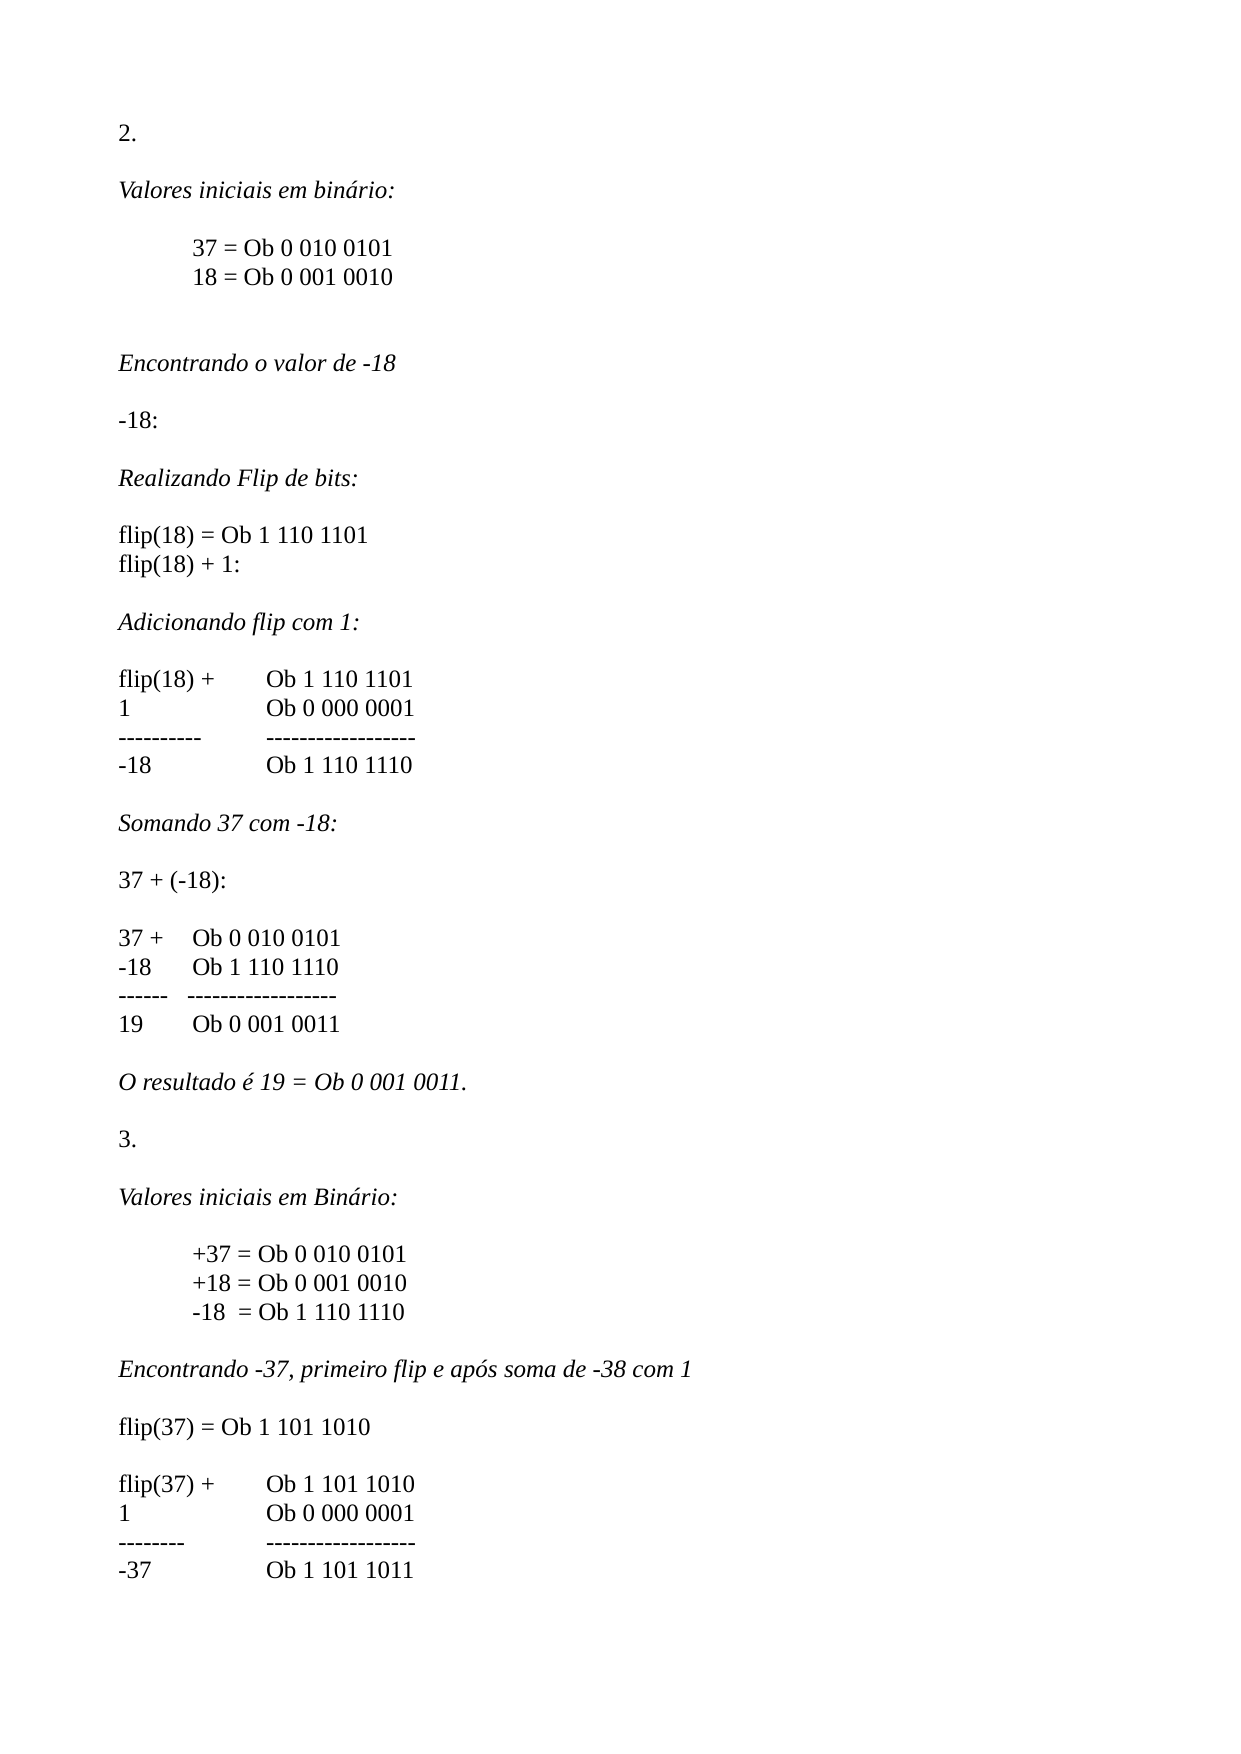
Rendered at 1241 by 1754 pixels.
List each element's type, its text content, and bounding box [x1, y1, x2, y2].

text 18 = Ob 0 001 0010 [118, 262, 1122, 291]
text flip(37) + Ob 1 101 1010 [118, 1469, 1122, 1498]
text -18: [118, 406, 1122, 434]
text 3. [118, 1124, 1122, 1153]
text +18 = Ob 0 001 0010 [118, 1268, 1122, 1297]
text flip(18) = Ob 1 110 1101 [118, 521, 1122, 549]
text flip(18) + 1: [118, 549, 1122, 578]
text Encontrando o valor de -18 [118, 348, 1122, 377]
text ------ ------------------ [118, 981, 1122, 1009]
text -18 = Ob 1 110 1110 [118, 1297, 1122, 1326]
text Valores iniciais em binário: [118, 176, 1122, 204]
text Valores iniciais em Binário: [118, 1182, 1122, 1211]
text 37 = Ob 0 010 0101 [118, 233, 1122, 262]
text 19 Ob 0 001 0011 [118, 1009, 1122, 1038]
text flip(18) + Ob 1 110 1101 [118, 664, 1122, 693]
text O resultado é 19 = Ob 0 001 0011. [118, 1067, 1122, 1096]
text -18 Ob 1 110 1110 [118, 751, 1122, 779]
text 37 + (-18): [118, 866, 1122, 894]
text +37 = Ob 0 010 0101 [118, 1239, 1122, 1268]
text flip(37) = Ob 1 101 1010 [118, 1412, 1122, 1441]
text ---------- ------------------ [118, 722, 1122, 751]
text 1 Ob 0 000 0001 [118, 693, 1122, 722]
text 1 Ob 0 000 0001 [118, 1498, 1122, 1527]
text -37 Ob 1 101 1011 [118, 1556, 1122, 1584]
text Somando 37 com -18: [118, 808, 1122, 837]
text 2. [118, 118, 1122, 147]
text Realizando Flip de bits: [118, 463, 1122, 492]
text -18 Ob 1 110 1110 [118, 952, 1122, 981]
text 37 + Ob 0 010 0101 [118, 923, 1122, 952]
text Adicionando flip com 1: [118, 607, 1122, 636]
text -------- ------------------ [118, 1527, 1122, 1556]
text Encontrando -37, primeiro flip e após soma de -38 com 1 [118, 1354, 1122, 1383]
